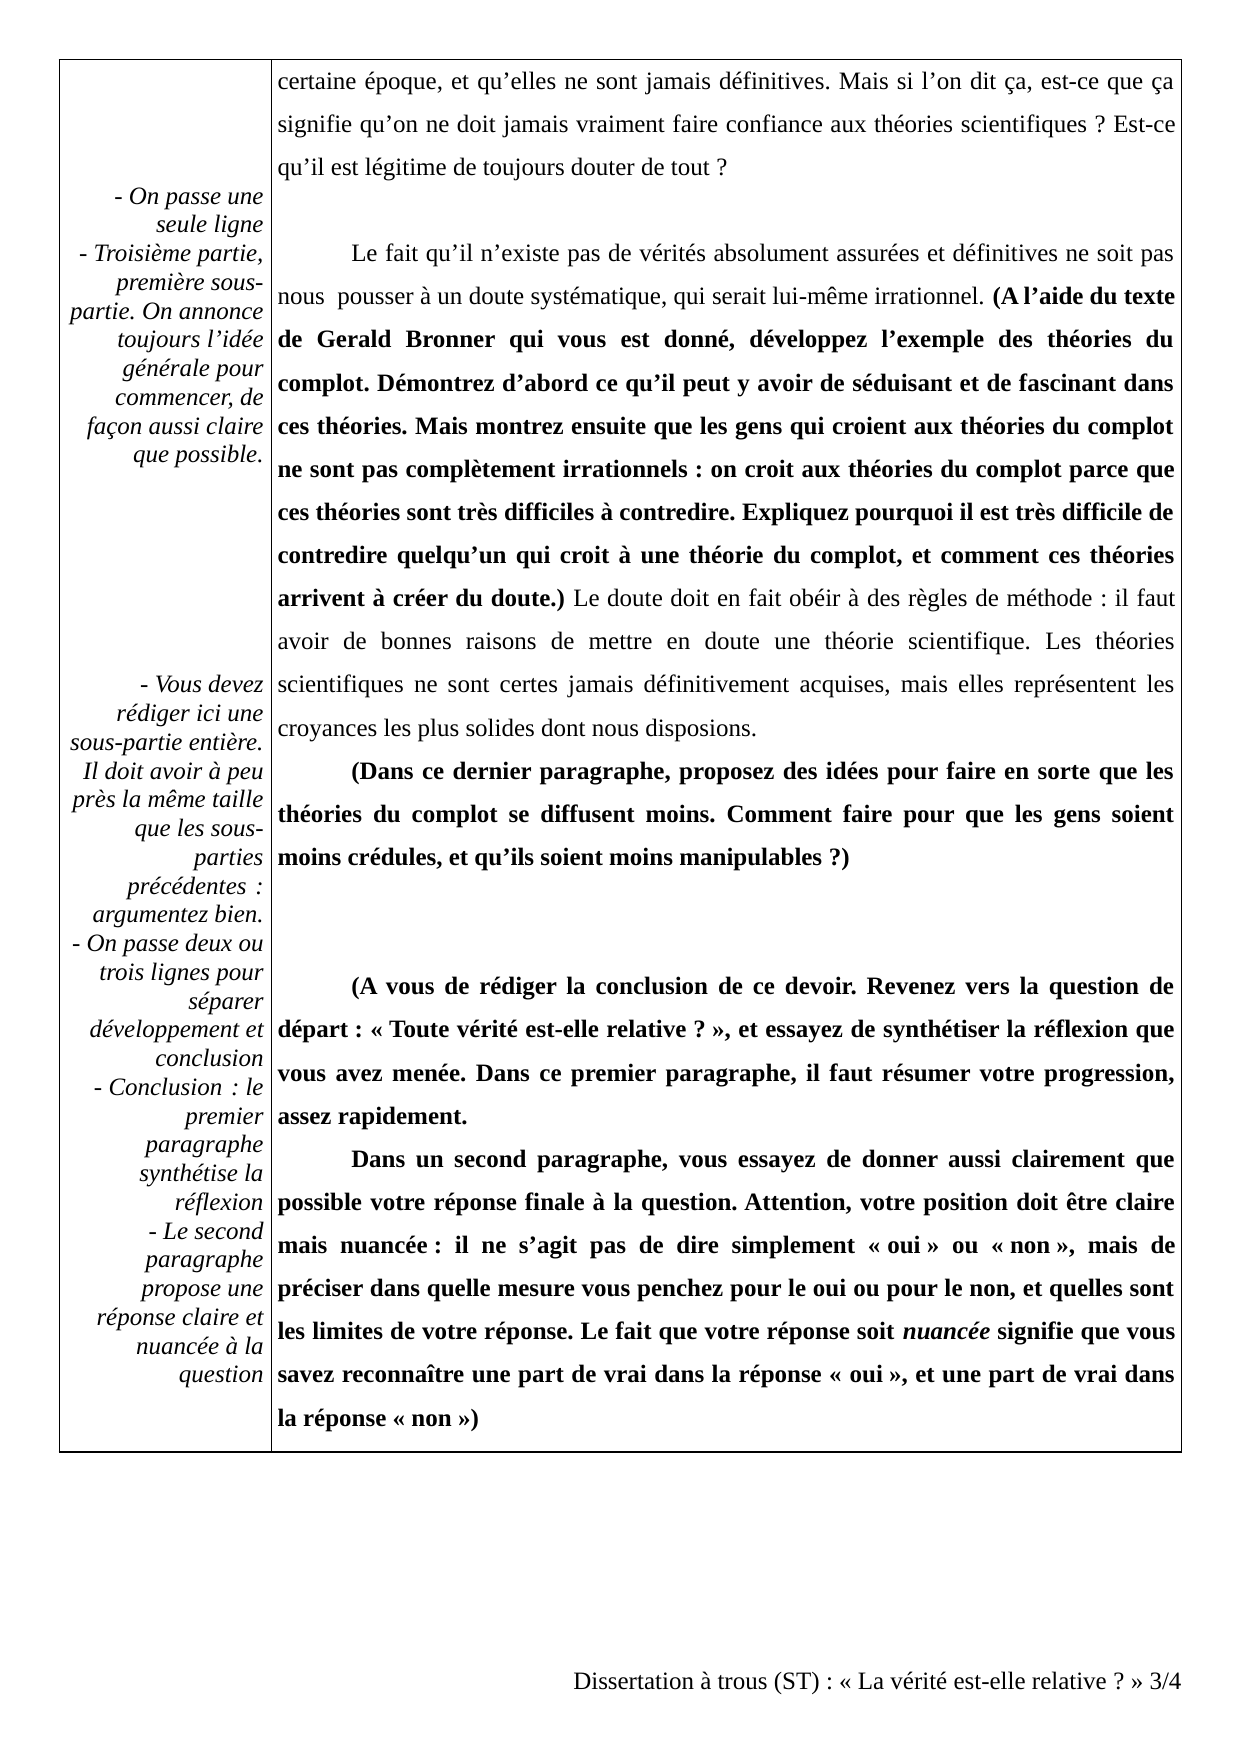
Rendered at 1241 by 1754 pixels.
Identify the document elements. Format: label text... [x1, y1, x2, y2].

table_cell certaine époque, et qu’elles ne sont jamais définitives. Mais si l’on dit ça, est-ce que ça signifie qu’on ne doit jamais vraiment faire confiance aux théories scientifiques ? Est-ce qu’il est légitime de toujours douter de tout ? Le fait qu’il n’existe pas de vérités absolument assurées et définitives ne soit pas nous pousser à un doute systématique, qui serait lui-même irrationnel. (A l’aide du texte de Gerald Bronner qui vous est donné, développez l’exemple des théories du complot. Démontrez d’abord ce qu’il peut y avoir de séduisant et de fascinant dans ces théories. Mais montrez ensuite que les gens qui croient aux théories du complot ne sont pas complètement irrationnels : on croit aux théories du complot parce que ces théories sont très difficiles à contredire. Expliquez pourquoi il est très difficile de contredire quelqu’un qui croit à une théorie du complot, et comment ces théories arrivent à créer du doute.) Le doute doit en fait obéir à des règles de méthode : il faut avoir de bonnes raisons de mettre en doute une théorie scientifique. Les théories scientifiques ne sont certes jamais définitivement acquises, mais elles représentent les croyances les plus solides dont nous disposions. (Dans ce dernier paragraphe, proposez des idées pour faire en sorte que les théories du complot se diffusent moins. Comment faire pour que les gens soient moins crédules, et qu’ils soient moins manipulables ?) (A vous de rédiger la conclusion de ce devoir. Revenez vers la question de départ : « Toute vérité est-elle relative ? », et essayez de synthétiser la réflexion que vous avez menée. Dans ce premier paragraphe, il faut résumer votre progression, assez rapidement. Dans un second paragraphe, vous essayez de donner aussi clairement que possible votre réponse finale à la question. Attention, votre position doit être claire mais nuancée : il ne s’agit pas de dire simplement « oui » ou « non », mais de préciser dans quelle mesure vous penchez pour le oui ou pour le non, et quelles sont les limites de votre réponse. Le fait que votre réponse soit nuancée signifie que vous savez reconnaître une part de vrai dans la réponse « oui », et une part de vrai dans la réponse « non ») [272, 60, 1181, 1451]
table_cell - On passe une seule ligne - Troisième partie, première sous-partie. On annonce toujours l’idée générale pour commencer, de façon aussi claire que possible. - Vous devez rédiger ici une sous-partie entière. Il doit avoir à peu près la même taille que les sous-parties précédentes : argumentez bien. - On passe deux ou trois lignes pour séparer développement et conclusion - Conclusion : le premier paragraphe synthétise la réflexion - Le second paragraphe propose une réponse claire et nuancée à la question [60, 60, 271, 1451]
